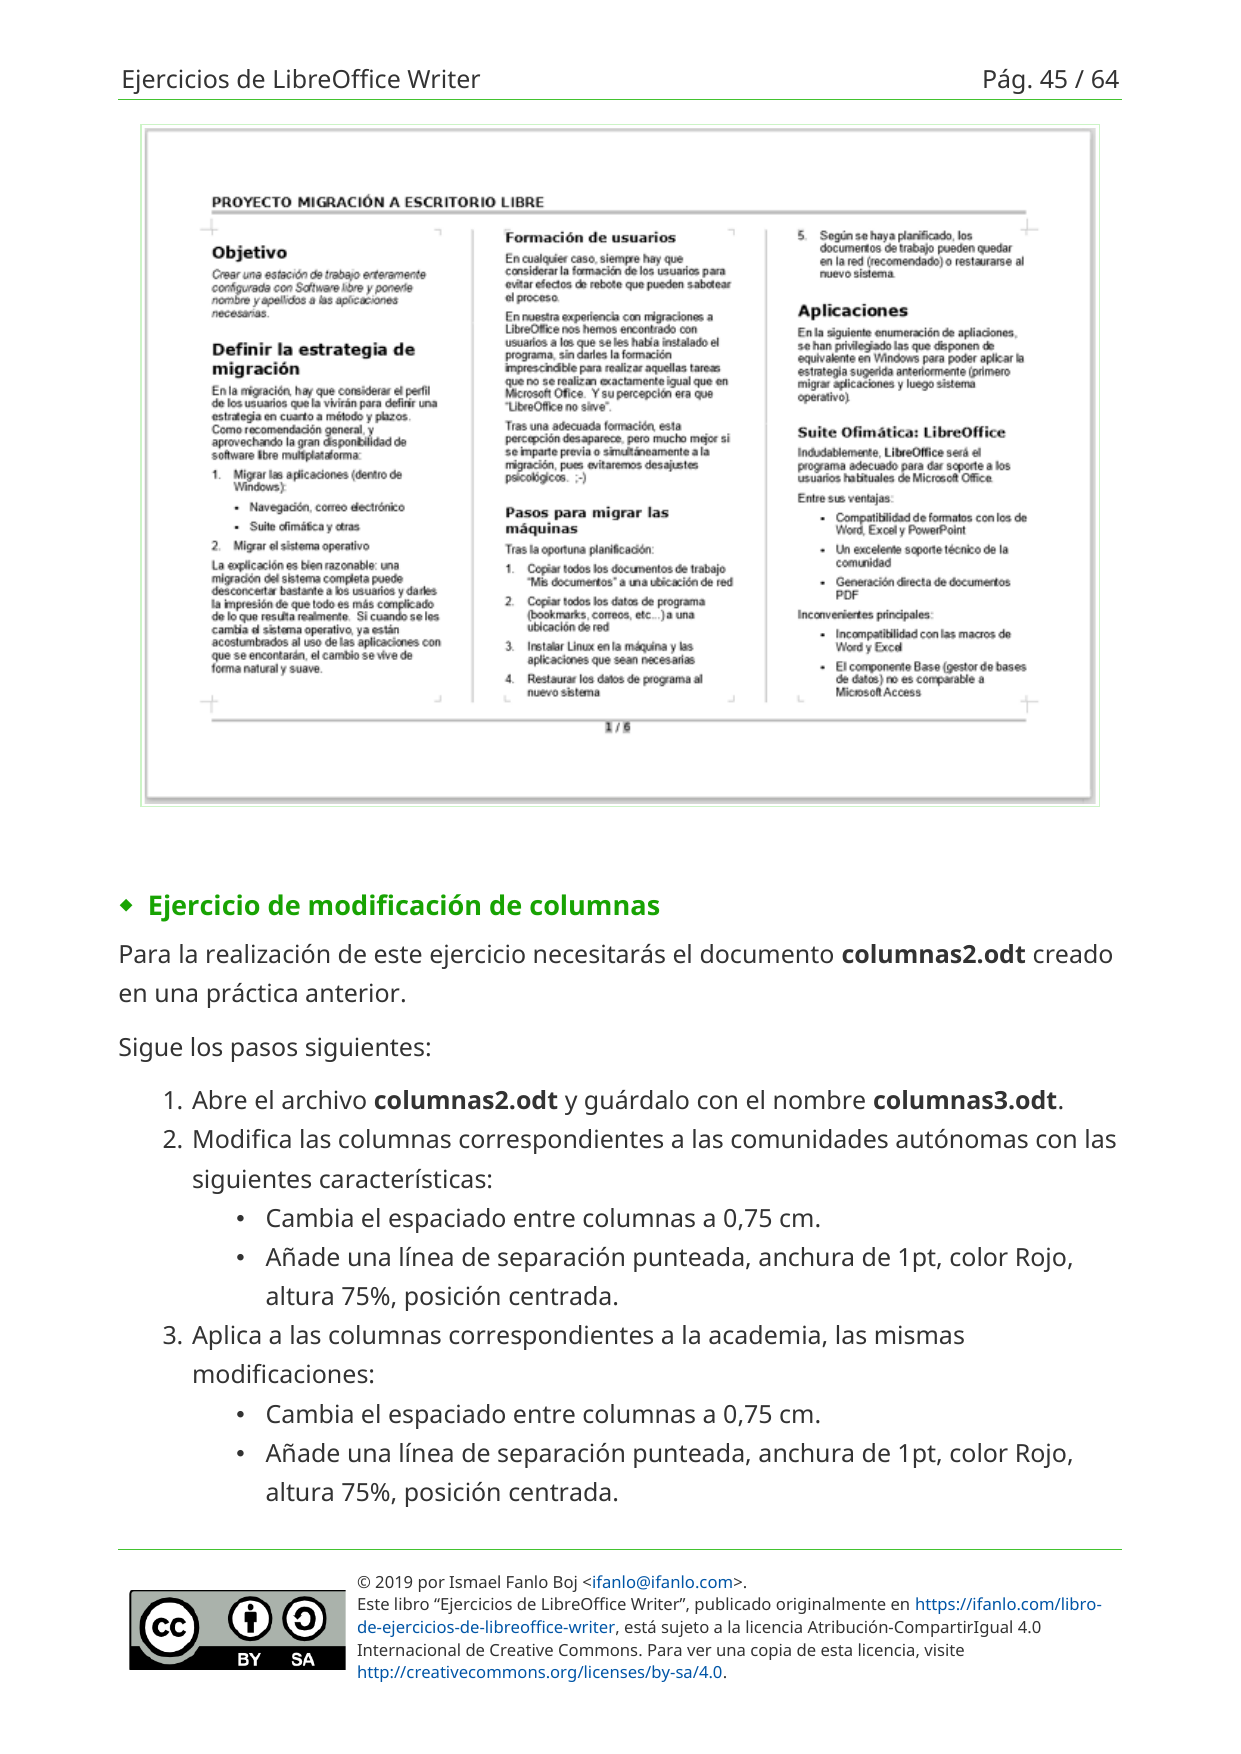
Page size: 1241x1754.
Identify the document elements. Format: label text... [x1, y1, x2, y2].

picture [144, 128, 1096, 804]
list Modifica las columnas correspondientes a las comunidades autónomas con las siguientes características: [162, 1122, 1122, 1195]
subtitle Ejercicio de modificación de columnas [118, 887, 1122, 924]
text Para la realización de este ejercicio necesitarás el documento columnas2.odt creado en una práctica anterior. [118, 936, 1122, 1009]
list Cambia el espaciado entre columnas a 0,75 cm. [236, 1396, 1122, 1430]
text Sigue los pasos siguientes: [118, 1029, 1122, 1063]
list Abre el archivo columnas2.odt y guárdalo con el nombre columnas3.odt. [162, 1083, 1122, 1117]
list Aplica a las columnas correspondientes a la academia, las mismas modificaciones: [162, 1318, 1122, 1391]
picture [129, 1590, 346, 1670]
list Añade una línea de separación punteada, anchura de 1pt, color Rojo, altura 75%, posición centrada. [236, 1435, 1122, 1509]
list Añade una línea de separación punteada, anchura de 1pt, color Rojo, altura 75%, posición centrada. [236, 1239, 1122, 1313]
list Cambia el espaciado entre columnas a 0,75 cm. [236, 1200, 1122, 1234]
